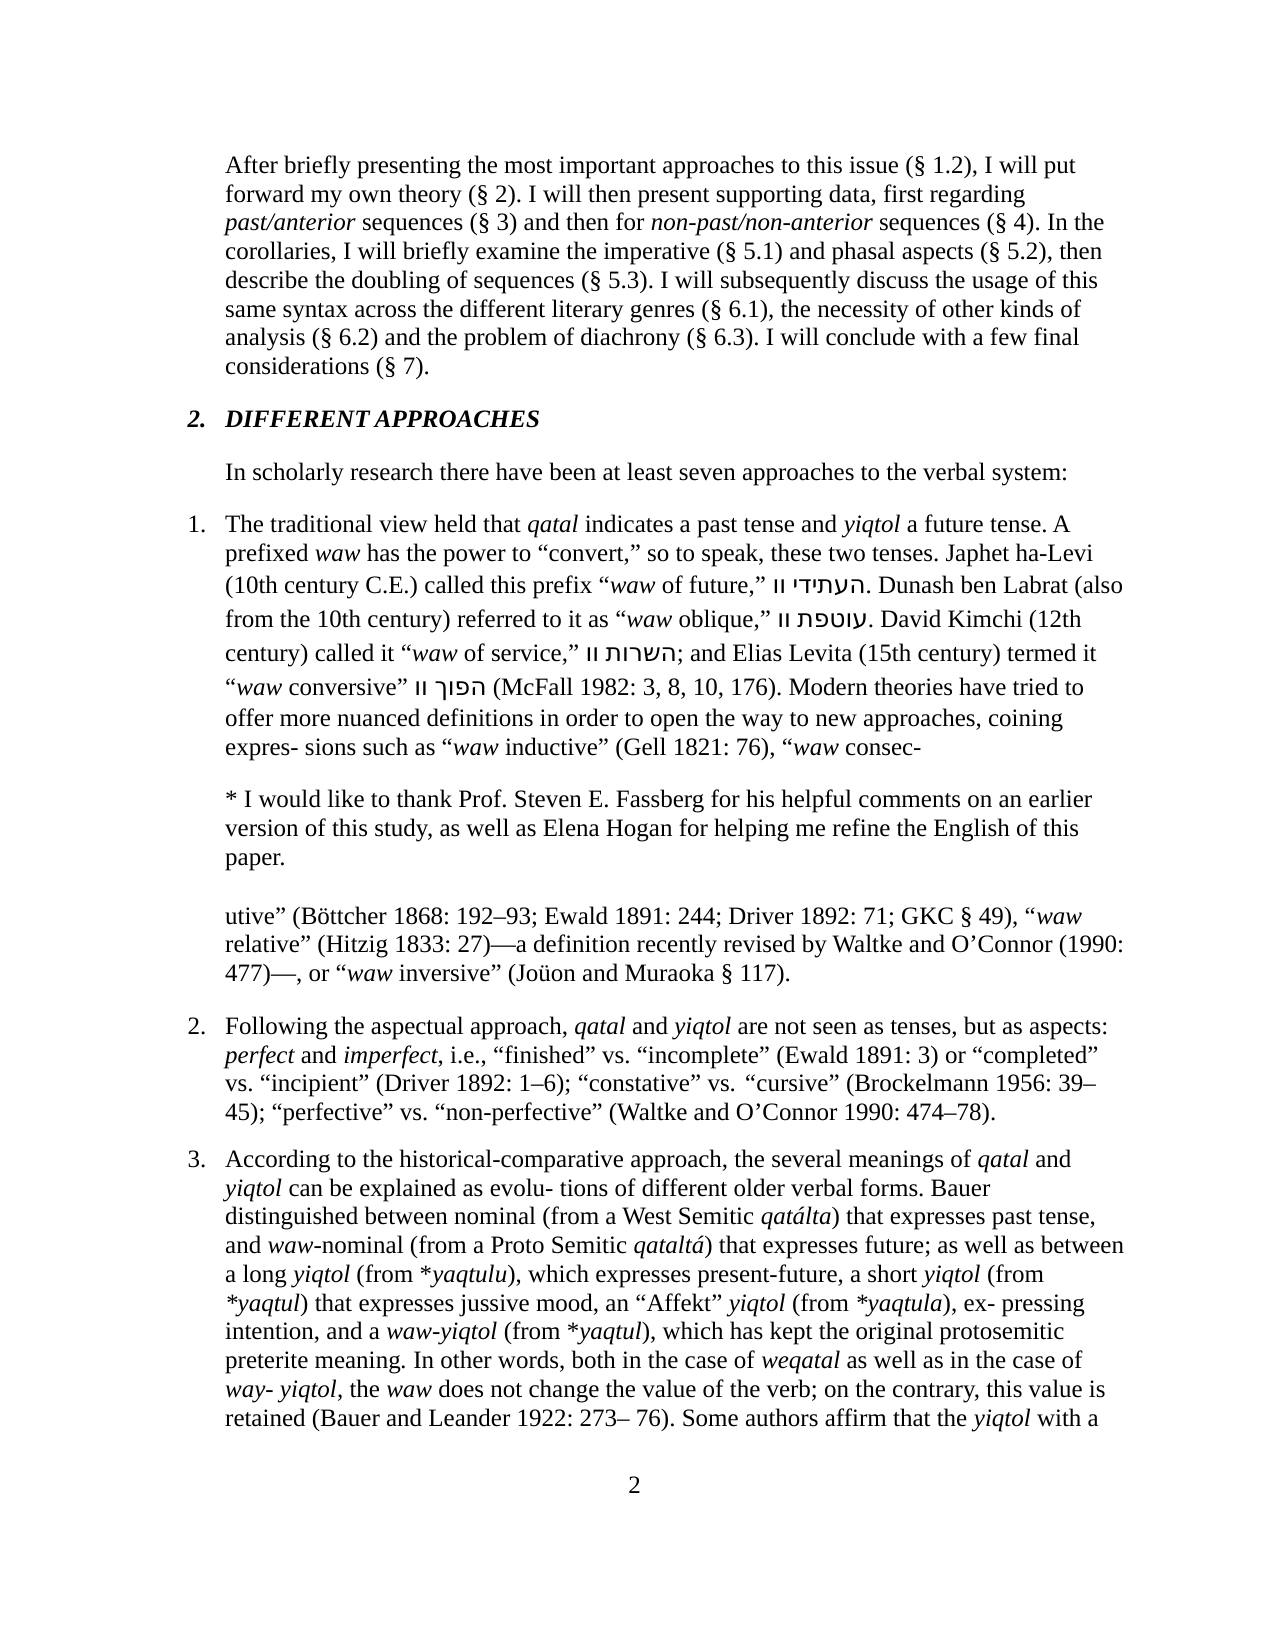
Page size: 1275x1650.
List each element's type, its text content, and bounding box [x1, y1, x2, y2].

list The traditional view held that qatal indicates a past tense and yiqtol a future tense. A prefixed waw has the power to “convert,” so to speak, these two tenses. Japhet ha-Levi (10th century C.E.) called this prefix “waw of future,” העתידי וו. Dunash ben Labrat (also from the 10th century) referred to it as “waw oblique,” עוטפת וו. David Kimchi (12th century) called it “waw of service,” השרות וו; and Elias Levita (15th century) termed it “waw conversive” הפוך וו (McFall 1982: 3, 8, 10, 176). Modern theories have tried to offer more nuanced definitions in order to open the way to new approaches, coining expres- sions such as “waw inductive” (Gell 1821: 76), “waw consec- [187, 509, 1125, 761]
list According to the historical-comparative approach, the several meanings of qatal and yiqtol can be explained as evolu- tions of different older verbal forms. Bauer distinguished between nominal (from a West Semitic qatálta) that expresses past tense, and waw-nominal (from a Proto Semitic qataltá) that expresses future; as well as between a long yiqtol (from *yaqtulu), which expresses present-future, a short yiqtol (from *yaqtul) that expresses jussive mood, an “Affekt” yiqtol (from *yaqtula), ex- pressing intention, and a waw-yiqtol (from *yaqtul), which has kept the original protosemitic preterite meaning. In other words, both in the case of weqatal as well as in the case of way- yiqtol, the waw does not change the value of the verb; on the contrary, this value is retained (Bauer and Leander 1922: 273– 76). Some authors affirm that the yiqtol with a [187, 1144, 1125, 1431]
text In scholarly research there have been at least seven approaches to the verbal system: [225, 457, 1125, 485]
text After briefly presenting the most important approaches to this issue (§ 1.2), I will put forward my own theory (§ 2). I will then present supporting data, first regarding past/anterior sequences (§ 3) and then for non-past/non-anterior sequences (§ 4). In the corollaries, I will briefly examine the imperative (§ 5.1) and phasal aspects (§ 5.2), then describe the doubling of sequences (§ 5.3). I will subsequently discuss the usage of this same syntax across the different literary genres (§ 6.1), the necessity of other kinds of analysis (§ 6.2) and the problem of diachrony (§ 6.3). I will conclude with a few final considerations (§ 7). [225, 150, 1125, 380]
text utive” (Böttcher 1868: 192–93; Ewald 1891: 244; Driver 1892: 71; GKC § 49), “waw relative” (Hitzig 1833: 27)—a definition recently revised by Waltke and O’Connor (1990: 477)—, or “waw inversive” (Joüon and Muraoka § 117). [225, 901, 1125, 987]
text * I would like to thank Prof. Steven E. Fassberg for his helpful comments on an earlier version of this study, as well as Elena Hogan for helping me refine the English of this paper. [225, 784, 1125, 871]
list Following the aspectual approach, qatal and yiqtol are not seen as tenses, but as aspects: perfect and imperfect, i.e., “finished” vs. “incomplete” (Ewald 1891: 3) or “completed” vs. “incipient” (Driver 1892: 1–6); “constative” vs. “cursive” (Brockelmann 1956: 39–45); “perfective” vs. “non-perfective” (Waltke and O’Connor 1990: 474–78). [187, 1011, 1125, 1126]
list DIFFERENT APPROACHES [187, 404, 1125, 433]
